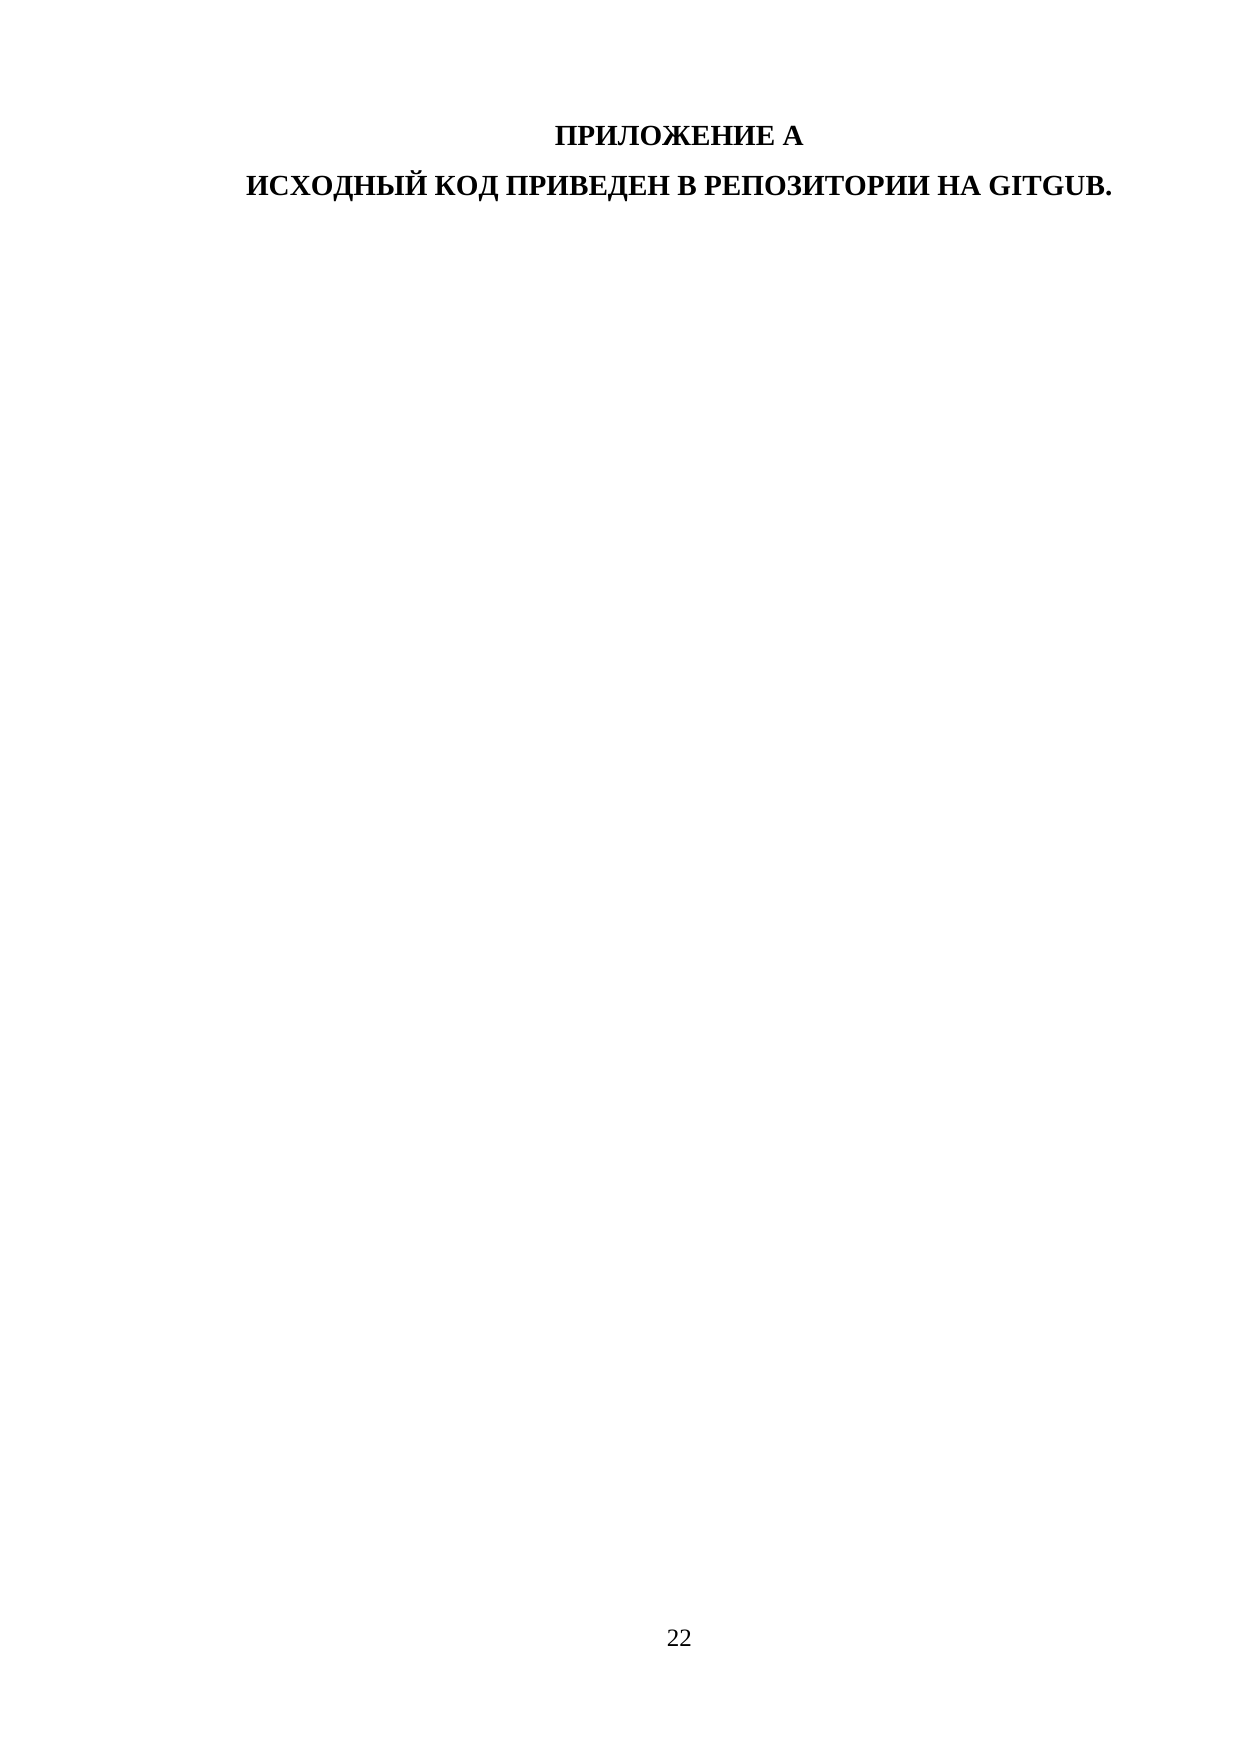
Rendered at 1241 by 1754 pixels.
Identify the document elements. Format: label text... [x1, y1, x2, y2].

text Исходный код приведен в репозитории на gitgub. [177, 168, 1181, 202]
text приложение А [177, 118, 1181, 152]
